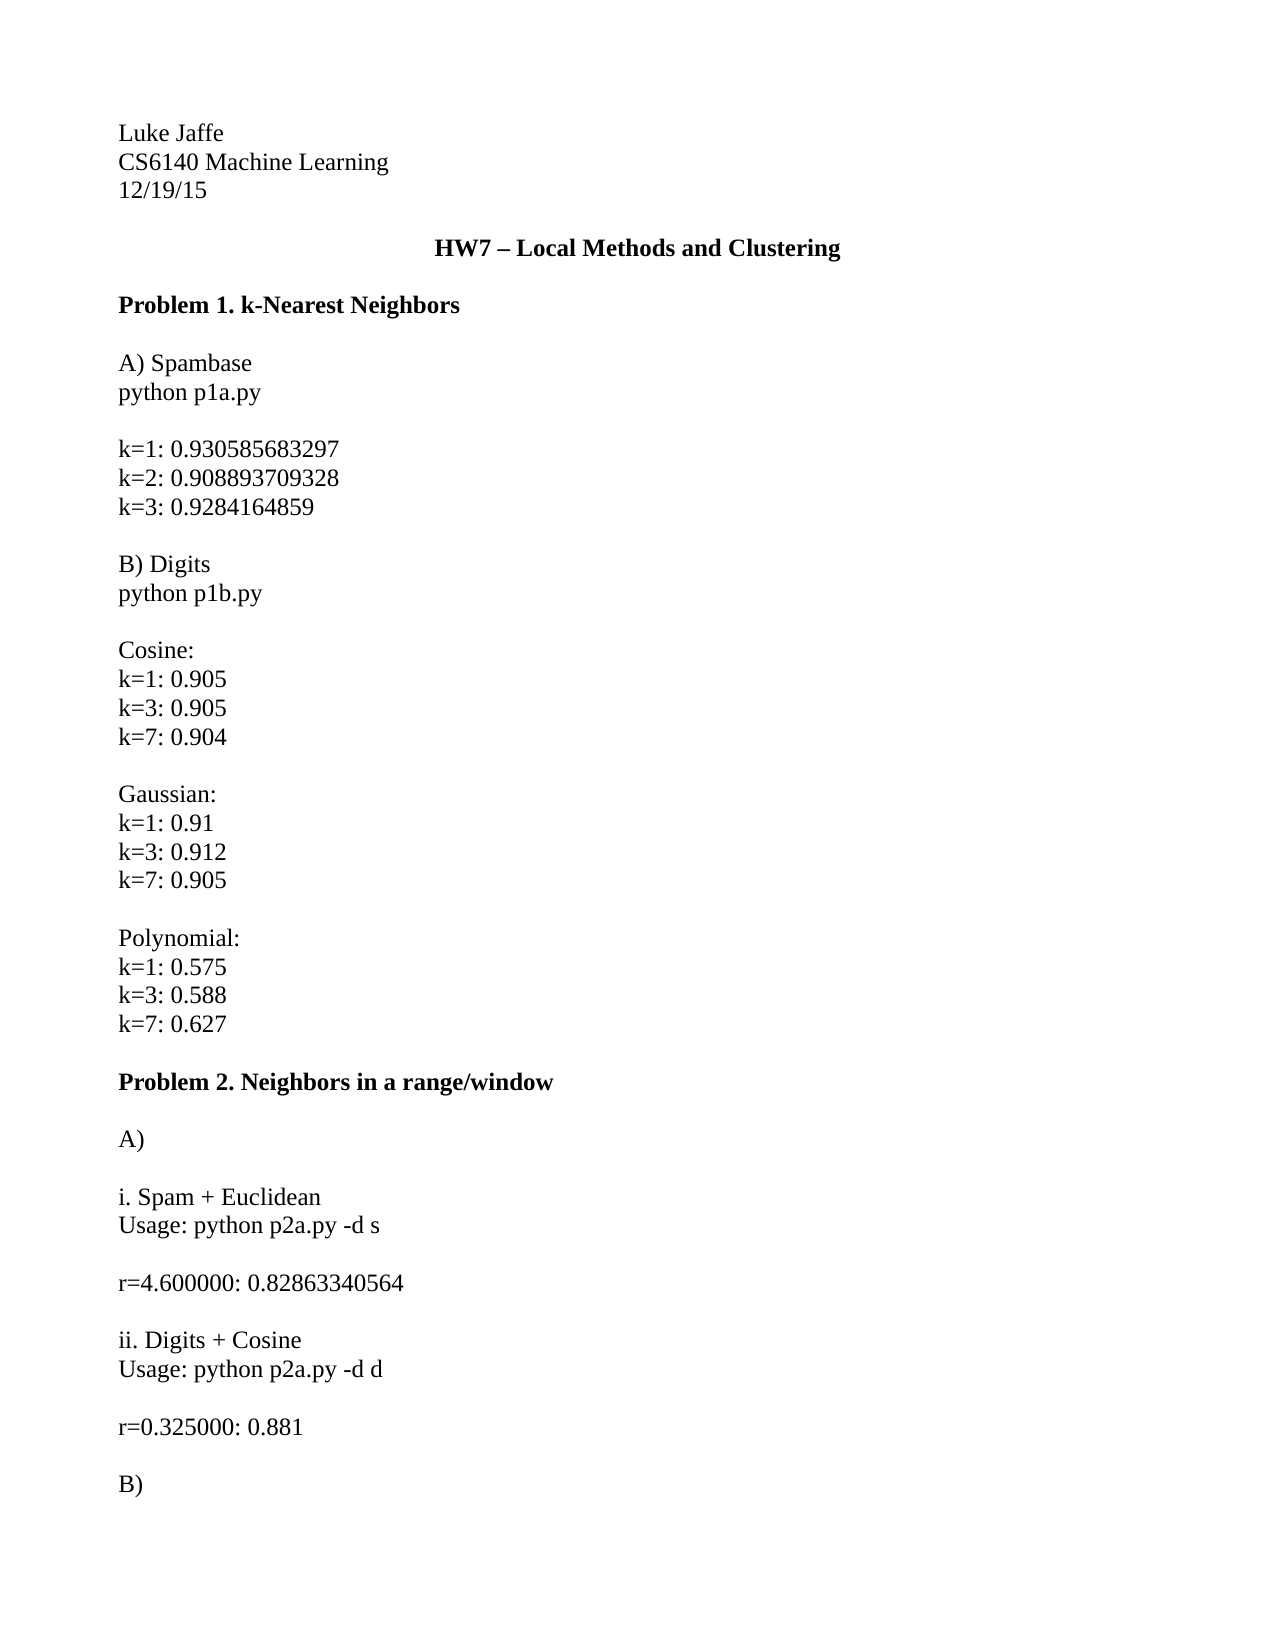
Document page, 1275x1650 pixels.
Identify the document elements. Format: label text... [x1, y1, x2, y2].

text 12/19/15 [118, 176, 1157, 204]
text Usage: python p2a.py -d d [118, 1354, 1157, 1383]
text python p1b.py [118, 578, 1157, 607]
text k=3: 0.588 [118, 981, 1157, 1009]
text k=1: 0.930585683297 [118, 434, 1157, 463]
text B) Digits [118, 549, 1157, 578]
text r=0.325000: 0.881 [118, 1412, 1157, 1441]
text k=3: 0.905 [118, 693, 1157, 722]
text k=3: 0.912 [118, 837, 1157, 866]
text k=7: 0.627 [118, 1009, 1157, 1038]
text k=7: 0.904 [118, 722, 1157, 751]
text Problem 2. Neighbors in a range/window [118, 1067, 1157, 1096]
text k=1: 0.575 [118, 952, 1157, 981]
text i. Spam + Euclidean [118, 1182, 1157, 1211]
text Gaussian: [118, 779, 1157, 808]
text Problem 1. k-Nearest Neighbors [118, 291, 1157, 319]
text Luke Jaffe [118, 118, 1157, 147]
text k=1: 0.905 [118, 664, 1157, 693]
text A) Spambase [118, 348, 1157, 377]
text B) [118, 1469, 1157, 1498]
text CS6140 Machine Learning [118, 147, 1157, 176]
text r=4.600000: 0.82863340564 [118, 1268, 1157, 1297]
text Cosine: [118, 636, 1157, 664]
text k=2: 0.908893709328 [118, 463, 1157, 492]
text k=3: 0.9284164859 [118, 492, 1157, 521]
text A) [118, 1124, 1157, 1153]
text Polynomial: [118, 923, 1157, 952]
text HW7 – Local Methods and Clustering [118, 233, 1157, 262]
text python p1a.py [118, 377, 1157, 406]
text ii. Digits + Cosine [118, 1326, 1157, 1354]
text k=7: 0.905 [118, 866, 1157, 894]
text k=1: 0.91 [118, 808, 1157, 837]
text Usage: python p2a.py -d s [118, 1211, 1157, 1239]
